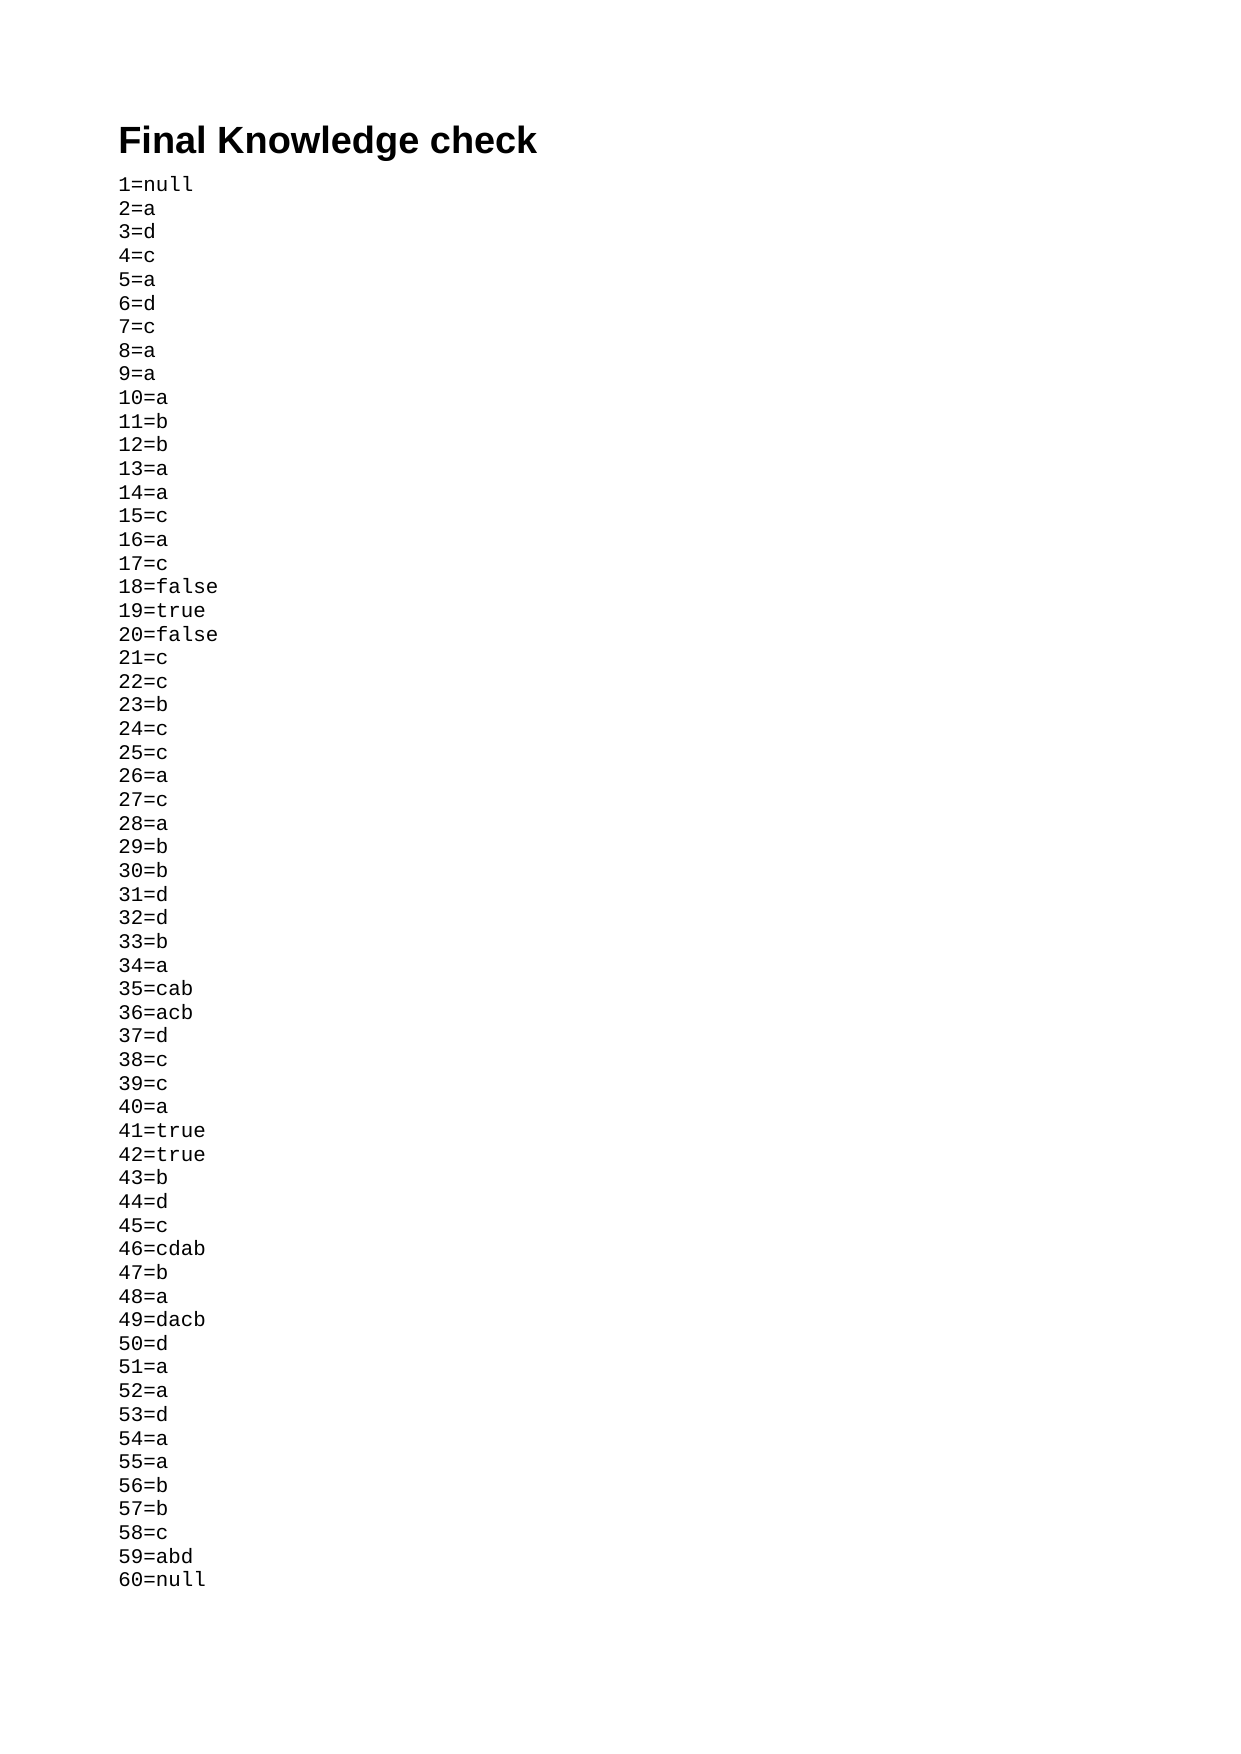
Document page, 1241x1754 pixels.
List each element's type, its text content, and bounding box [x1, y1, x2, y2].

text 59=abd [118, 1546, 1122, 1569]
text 25=c [118, 742, 1122, 765]
text 2=a [118, 198, 1122, 222]
text 27=c [118, 789, 1122, 813]
text 42=true [118, 1144, 1122, 1167]
text 31=d [118, 884, 1122, 907]
text 28=a [118, 813, 1122, 836]
text 8=a [118, 340, 1122, 363]
text 17=c [118, 553, 1122, 576]
text 21=c [118, 647, 1122, 671]
text 49=dacb [118, 1309, 1122, 1333]
text 35=cab [118, 978, 1122, 1002]
text 11=b [118, 411, 1122, 434]
text 23=b [118, 694, 1122, 718]
text 16=a [118, 529, 1122, 553]
text 55=a [118, 1451, 1122, 1475]
text 46=cdab [118, 1238, 1122, 1262]
text 39=c [118, 1073, 1122, 1096]
text 22=c [118, 671, 1122, 694]
text 3=d [118, 222, 1122, 245]
text 29=b [118, 836, 1122, 860]
text 47=b [118, 1262, 1122, 1286]
text 30=b [118, 860, 1122, 884]
text 44=d [118, 1191, 1122, 1215]
text 24=c [118, 718, 1122, 742]
text 18=false [118, 576, 1122, 600]
text 58=c [118, 1522, 1122, 1546]
text 13=a [118, 458, 1122, 482]
subtitle Final Knowledge check [118, 118, 1122, 162]
text 41=true [118, 1120, 1122, 1144]
text 20=false [118, 623, 1122, 647]
text 52=a [118, 1380, 1122, 1404]
text 12=b [118, 434, 1122, 458]
text 1=null [118, 174, 1122, 198]
text 38=c [118, 1049, 1122, 1073]
text 5=a [118, 269, 1122, 292]
text 56=b [118, 1475, 1122, 1498]
text 50=d [118, 1333, 1122, 1357]
text 9=a [118, 363, 1122, 387]
text 6=d [118, 292, 1122, 316]
text 26=a [118, 765, 1122, 789]
text 40=a [118, 1096, 1122, 1120]
text 54=a [118, 1427, 1122, 1451]
text 51=a [118, 1357, 1122, 1380]
text 53=d [118, 1404, 1122, 1427]
text 37=d [118, 1026, 1122, 1049]
text 36=acb [118, 1002, 1122, 1026]
text 10=a [118, 387, 1122, 411]
text 48=a [118, 1286, 1122, 1309]
text 57=b [118, 1498, 1122, 1522]
text 43=b [118, 1167, 1122, 1191]
text 15=c [118, 505, 1122, 529]
text 60=null [118, 1569, 1122, 1593]
text 34=a [118, 954, 1122, 978]
text 32=d [118, 907, 1122, 931]
text 4=c [118, 245, 1122, 269]
text 45=c [118, 1215, 1122, 1238]
text 33=b [118, 931, 1122, 954]
text 14=a [118, 482, 1122, 505]
text 19=true [118, 600, 1122, 623]
text 7=c [118, 316, 1122, 340]
